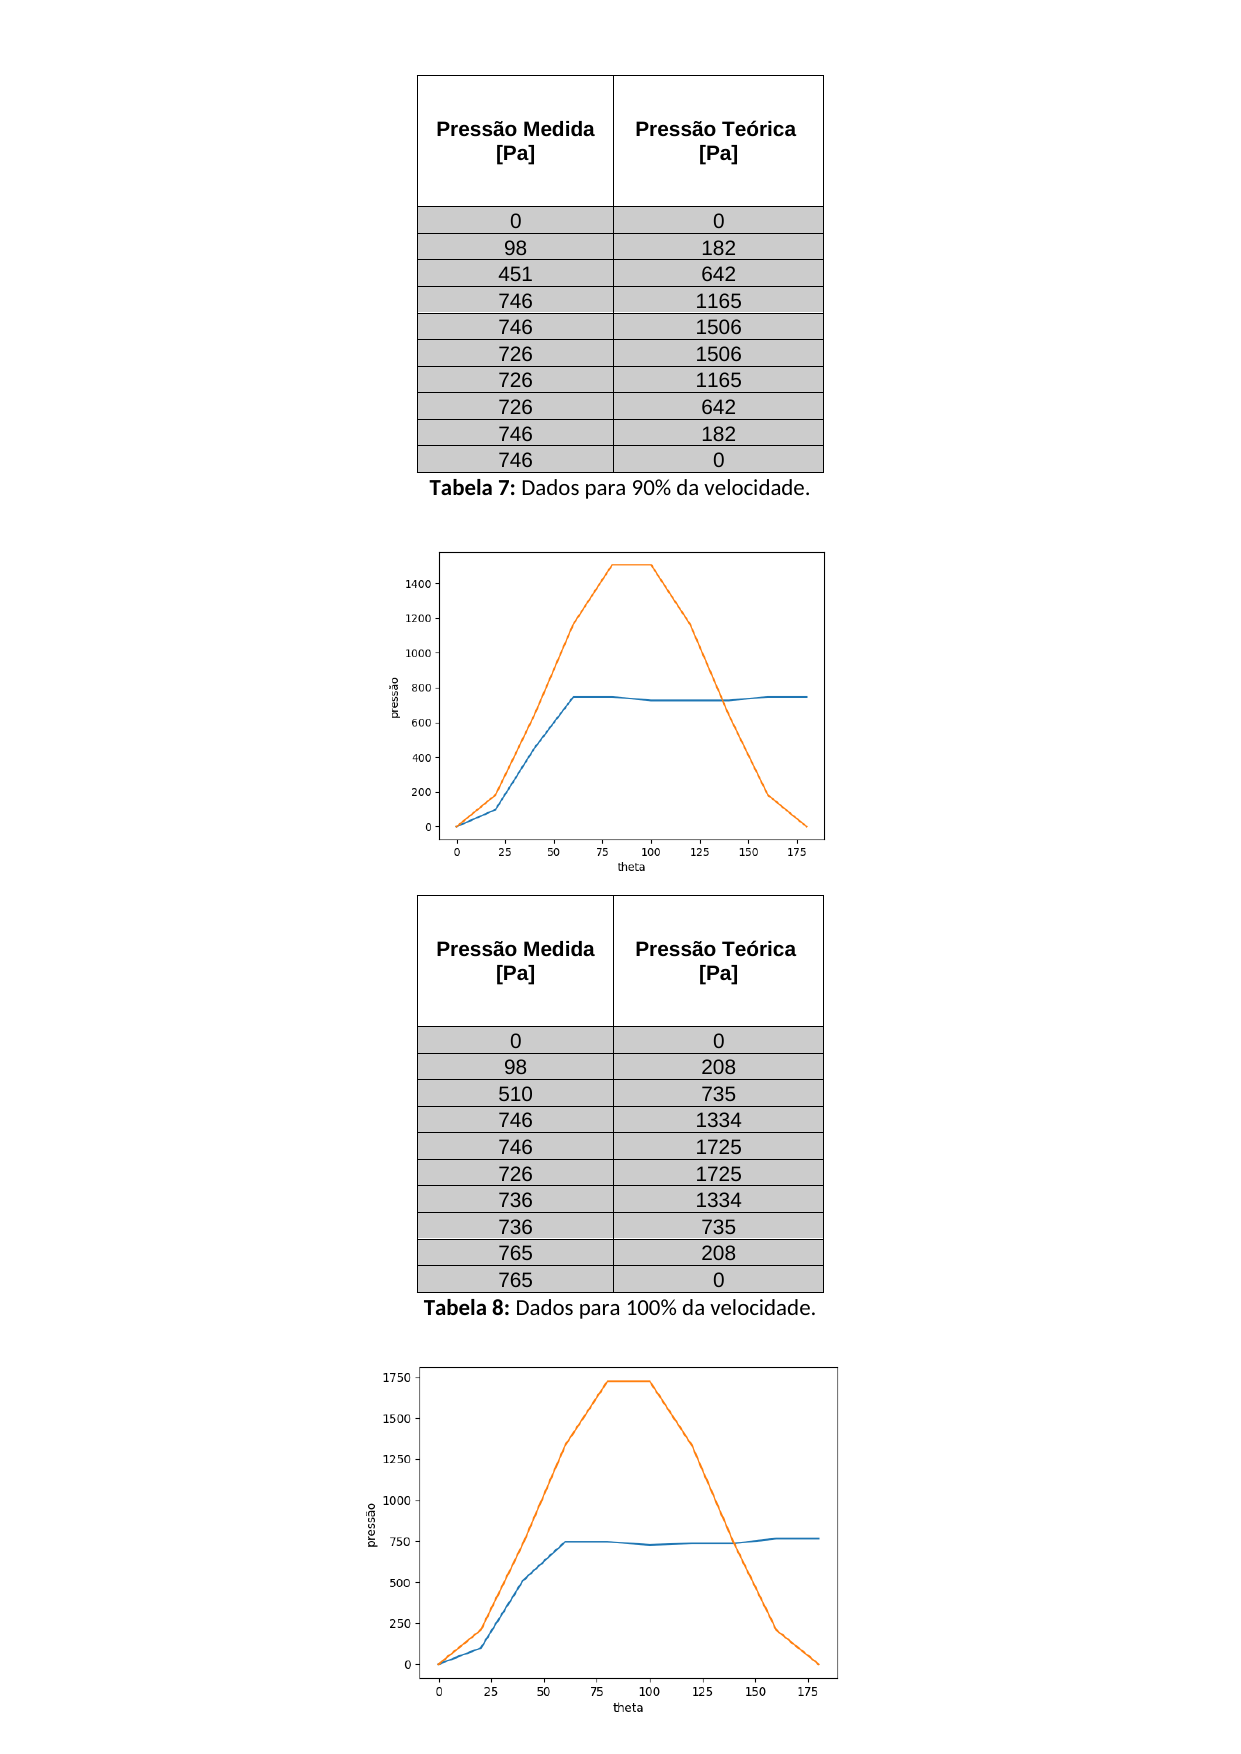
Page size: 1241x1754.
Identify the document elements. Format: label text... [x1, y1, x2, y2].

table_cell 746 [418, 1107, 613, 1132]
table_cell 510 [418, 1080, 613, 1106]
table_cell 1725 [614, 1160, 823, 1185]
table_cell 726 [418, 1160, 613, 1185]
table_header Pressão Medida [Pa] [418, 896, 613, 1026]
table_cell 0 [418, 1027, 613, 1053]
text Tabela 7: Dados para 90% da velocidade. [35, 473, 1205, 501]
table_cell 451 [418, 260, 613, 286]
table_cell 98 [418, 1054, 613, 1079]
table_cell 1165 [614, 367, 823, 392]
table_cell 765 [418, 1266, 613, 1292]
table_cell 0 [614, 1027, 823, 1053]
table_header Pressão Medida [Pa] [418, 76, 613, 206]
table_cell 1334 [614, 1107, 823, 1132]
table_header Pressão Teórica [Pa] [614, 76, 823, 206]
picture [382, 519, 858, 875]
table_cell 735 [614, 1080, 823, 1106]
table_cell 726 [418, 367, 613, 392]
table_cell 0 [614, 1266, 823, 1292]
table_cell 726 [418, 340, 613, 366]
table_cell 736 [418, 1186, 613, 1212]
table_cell 0 [418, 207, 613, 233]
table_cell 736 [418, 1213, 613, 1238]
table_cell 746 [418, 446, 613, 472]
table_cell 98 [418, 234, 613, 259]
table_cell 1165 [614, 287, 823, 312]
table_cell 735 [614, 1213, 823, 1238]
table_cell 765 [418, 1240, 613, 1265]
table_cell 0 [614, 207, 823, 233]
table_cell 642 [614, 260, 823, 286]
table_cell 0 [614, 446, 823, 472]
table_cell 746 [418, 1133, 613, 1159]
table_cell 1506 [614, 314, 823, 339]
table_cell 726 [418, 393, 613, 419]
table_cell 182 [614, 234, 823, 259]
table_cell 746 [418, 287, 613, 312]
table_cell 1334 [614, 1186, 823, 1212]
table_cell 208 [614, 1240, 823, 1265]
table_cell 746 [418, 420, 613, 445]
table_cell 642 [614, 393, 823, 419]
table_cell 746 [418, 314, 613, 339]
picture [361, 1340, 870, 1719]
text Tabela 8: Dados para 100% da velocidade. [35, 1293, 1205, 1321]
table_cell 182 [614, 420, 823, 445]
table_cell 208 [614, 1054, 823, 1079]
table_header Pressão Teórica [Pa] [614, 896, 823, 1026]
table_cell 1725 [614, 1133, 823, 1159]
table_cell 1506 [614, 340, 823, 366]
